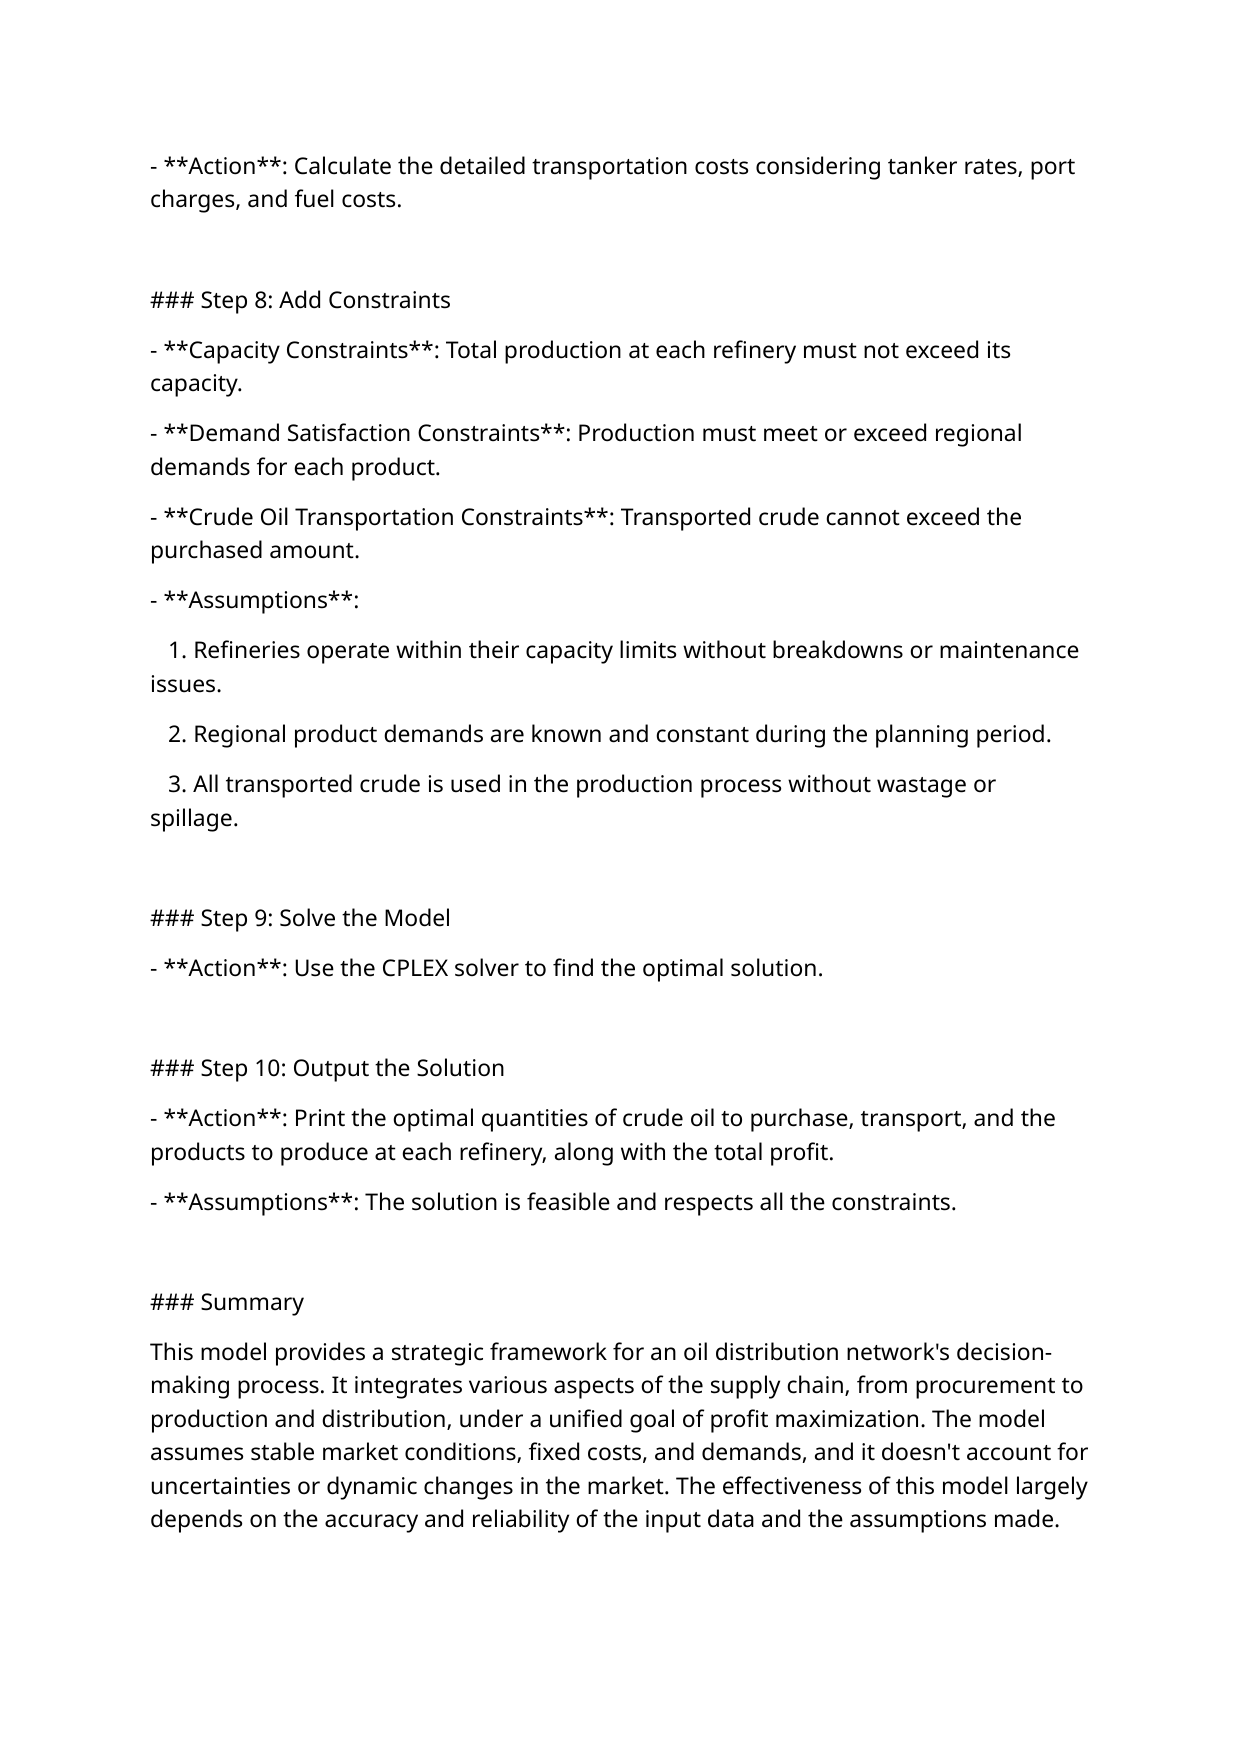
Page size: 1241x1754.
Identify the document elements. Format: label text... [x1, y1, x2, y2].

text ### Step 10: Output the Solution [150, 1052, 1090, 1083]
text - **Assumptions**: The solution is feasible and respects all the constraints. [150, 1186, 1090, 1217]
text - **Action**: Print the optimal quantities of crude oil to purchase, transport, and the products to produce at each refinery, along with the total profit. [150, 1102, 1090, 1167]
text 1. Refineries operate within their capacity limits without breakdowns or maintenance issues. [150, 634, 1090, 699]
text - **Action**: Calculate the detailed transportation costs considering tanker rates, port charges, and fuel costs. [150, 150, 1090, 215]
text 2. Regional product demands are known and constant during the planning period. [150, 718, 1090, 749]
text - **Demand Satisfaction Constraints**: Production must meet or exceed regional demands for each product. [150, 417, 1090, 482]
text - **Action**: Use the CPLEX solver to find the optimal solution. [150, 952, 1090, 983]
text ### Step 8: Add Constraints [150, 284, 1090, 315]
text ### Summary [150, 1286, 1090, 1317]
text - **Crude Oil Transportation Constraints**: Transported crude cannot exceed the purchased amount. [150, 501, 1090, 566]
text 3. All transported crude is used in the production process without wastage or spillage. [150, 768, 1090, 833]
text - **Capacity Constraints**: Total production at each refinery must not exceed its capacity. [150, 334, 1090, 398]
text ### Step 9: Solve the Model [150, 902, 1090, 933]
text - **Assumptions**: [150, 584, 1090, 616]
text This model provides a strategic framework for an oil distribution network's decision-making process. It integrates various aspects of the supply chain, from procurement to production and distribution, under a unified goal of profit maximization. The model assumes stable market conditions, fixed costs, and demands, and it doesn't account for uncertainties or dynamic changes in the market. The effectiveness of this model largely depends on the accuracy and reliability of the input data and the assumptions made. [150, 1336, 1090, 1534]
